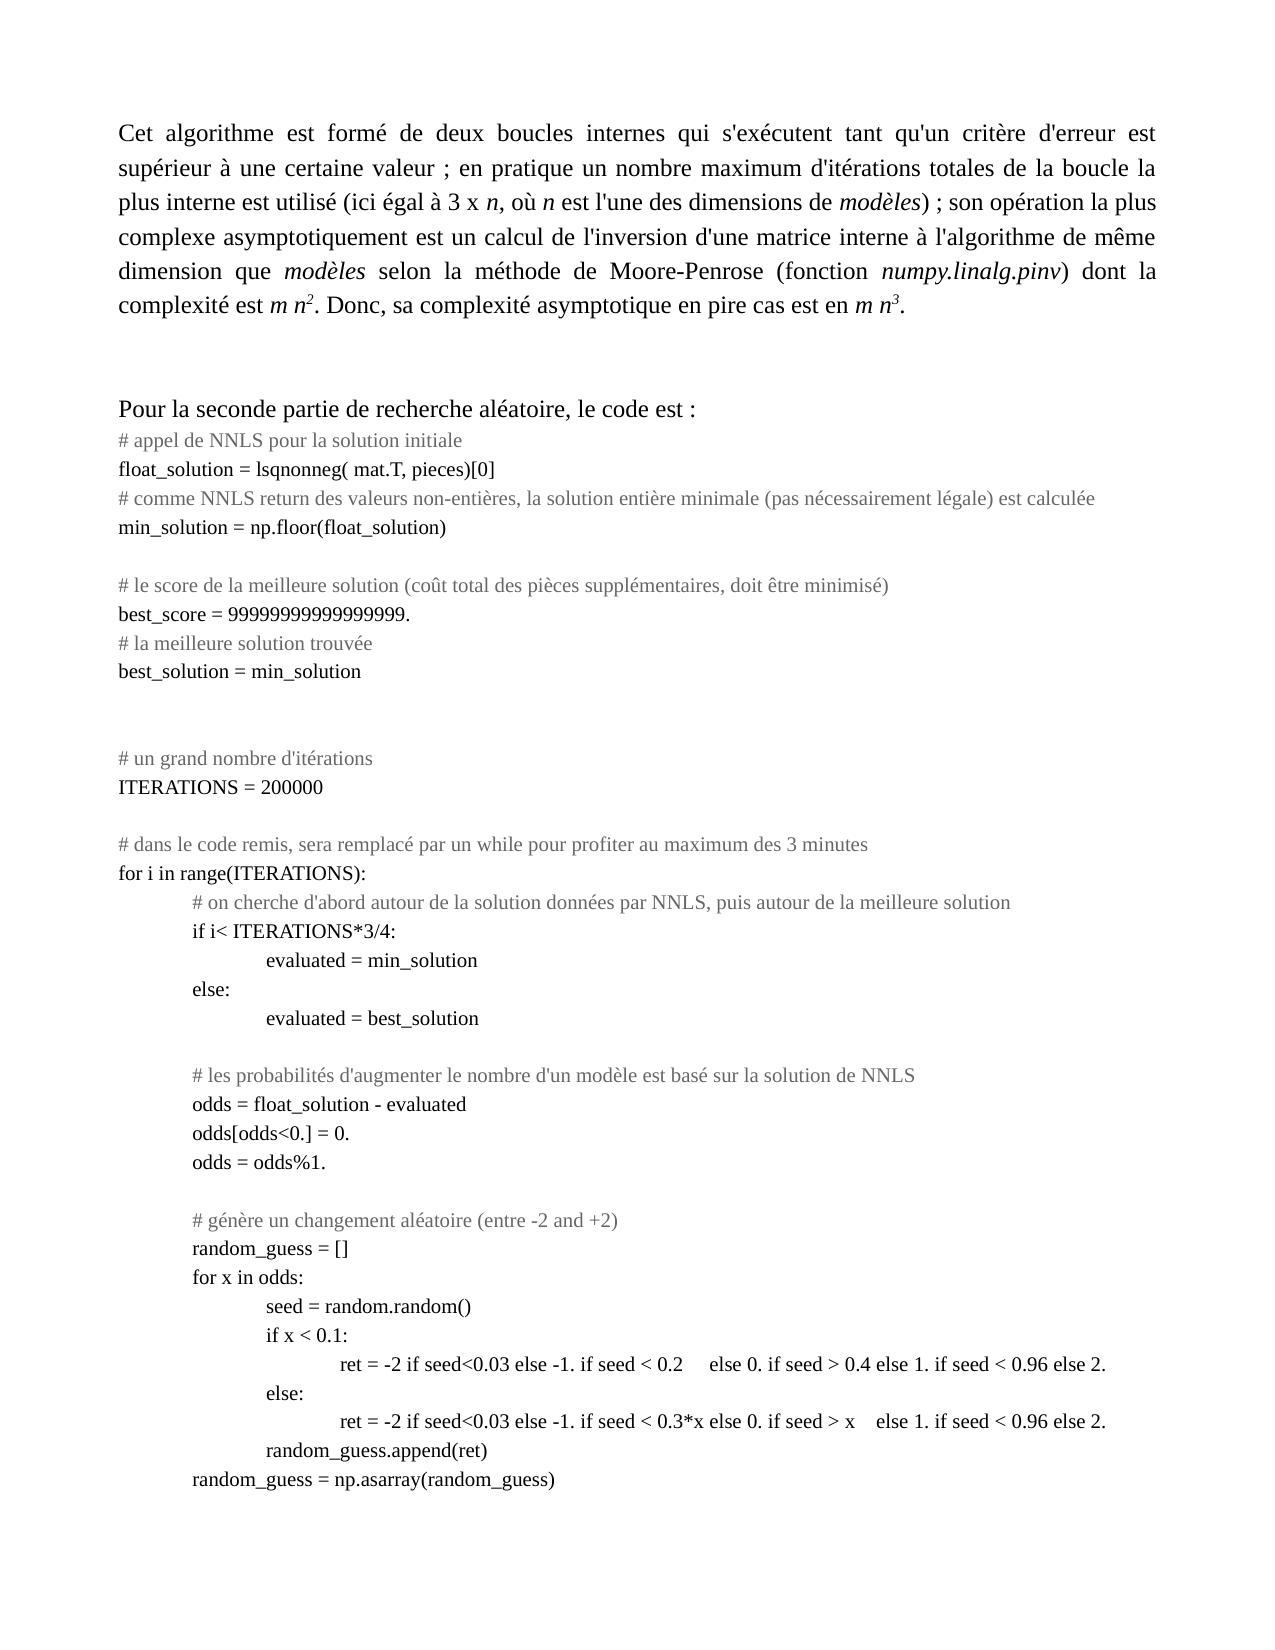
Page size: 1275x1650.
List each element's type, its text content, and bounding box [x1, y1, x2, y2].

text best_score = 99999999999999999. [118, 602, 1157, 626]
text for x in odds: [118, 1265, 1157, 1289]
text seed = random.random() [118, 1294, 1157, 1318]
text # dans le code remis, sera remplacé par un while pour profiter au maximum des 3 minutes [118, 832, 1157, 856]
text # génère un changement aléatoire (entre -2 and +2) [118, 1207, 1157, 1232]
text ret = -2 if seed<0.03 else -1. if seed < 0.3*x else 0. if seed > x else 1. if seed < 0.96 else 2. [118, 1409, 1157, 1433]
text for i in range(ITERATIONS): [118, 861, 1157, 885]
text # les probabilités d'augmenter le nombre d'un modèle est basé sur la solution de NNLS [118, 1063, 1157, 1087]
text odds = odds%1. [118, 1150, 1157, 1174]
text # appel de NNLS pour la solution initiale [118, 428, 1157, 452]
text if i< ITERATIONS*3/4: [118, 919, 1157, 943]
text evaluated = best_solution [118, 1006, 1157, 1029]
text evaluated = min_solution [118, 948, 1157, 972]
text else: [118, 977, 1157, 1001]
text # on cherche d'abord autour de la solution données par NNLS, puis autour de la meilleure solution [118, 890, 1157, 914]
text # le score de la meilleure solution (coût total des pièces supplémentaires, doit être minimisé) [118, 573, 1157, 597]
text # comme NNLS return des valeurs non-entières, la solution entière minimale (pas nécessairement légale) est calculée [118, 486, 1157, 510]
text # un grand nombre d'itérations [118, 746, 1157, 770]
text ITERATIONS = 200000 [118, 775, 1157, 799]
text Cet algorithme est formé de deux boucles internes qui s'exécutent tant qu'un critère d'erreur est supérieur à une certaine valeur ; en pratique un nombre maximum d'itérations totales de la boucle la plus interne est utilisé (ici égal à 3 x n, où n est l'une des dimensions de modèles) ; son opération la plus complexe asymptotiquement est un calcul de l'inversion d'une matrice interne à l'algorithme de même dimension que modèles selon la méthode de Moore-Penrose (fonction numpy.linalg.pinv) dont la complexité est m n2. Donc, sa complexité asymptotique en pire cas est en m n3. [118, 118, 1157, 319]
text random_guess = np.asarray(random_guess) [118, 1467, 1157, 1491]
text best_solution = min_solution [118, 659, 1157, 683]
text float_solution = lsqnonneg( mat.T, pieces)[0] [118, 457, 1157, 481]
text Pour la seconde partie de recherche aléatoire, le code est : [118, 394, 1157, 423]
text min_solution = np.floor(float_solution) [118, 515, 1157, 539]
text if x < 0.1: [118, 1323, 1157, 1347]
text else: [118, 1381, 1157, 1405]
text ret = -2 if seed<0.03 else -1. if seed < 0.2 else 0. if seed > 0.4 else 1. if seed < 0.96 else 2. [118, 1352, 1157, 1376]
text random_guess.append(ret) [118, 1438, 1157, 1462]
text random_guess = [] [118, 1236, 1157, 1260]
text odds[odds<0.] = 0. [118, 1121, 1157, 1145]
text odds = float_solution - evaluated [118, 1092, 1157, 1116]
text # la meilleure solution trouvée [118, 630, 1157, 654]
